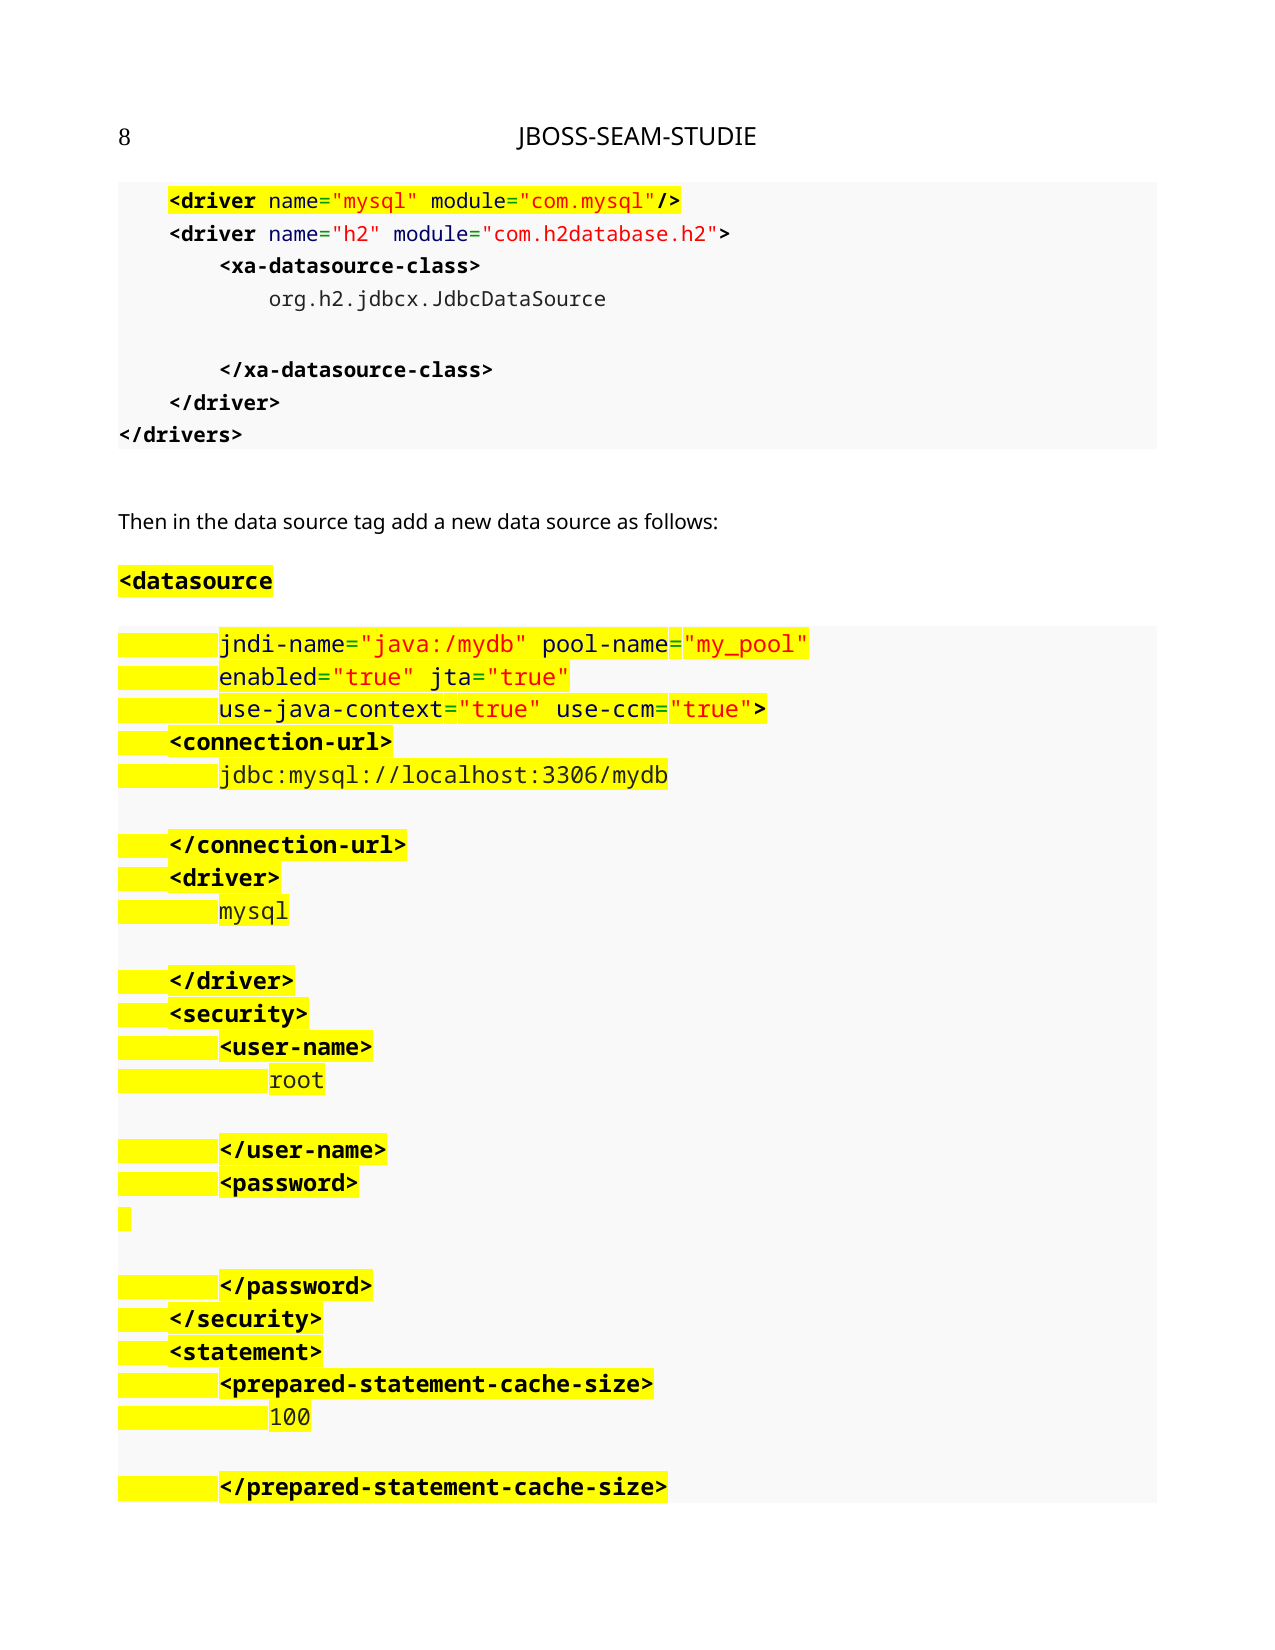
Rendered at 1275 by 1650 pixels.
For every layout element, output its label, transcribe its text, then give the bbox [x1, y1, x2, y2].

text <connection-url> [118, 724, 1157, 757]
text </password> [118, 1268, 1157, 1301]
text </connection-url> [118, 828, 1157, 861]
text jdbc:mysql://localhost:3306/mydb [118, 757, 1157, 790]
text use-java-context="true" use-ccm="true"> [118, 692, 1157, 724]
text org.h2.jdbcx.JdbcDataSource [118, 280, 1157, 313]
text </user-name> [118, 1132, 1157, 1165]
text </driver> [118, 964, 1157, 996]
text </prepared-statement-cache-size> [118, 1470, 1157, 1503]
text 100 [118, 1399, 1157, 1432]
text </security> [118, 1301, 1157, 1334]
text </driver> [118, 383, 1157, 416]
text Then in the data source tag add a new data source as follows: [118, 507, 1157, 535]
text </xa-datasource-class> [118, 350, 1157, 383]
text <driver name="mysql" module="com.mysql"/> [118, 182, 1157, 214]
text <datasource [118, 565, 1157, 597]
text root [118, 1062, 1157, 1095]
text <driver> [118, 861, 1157, 893]
text <security> [118, 996, 1157, 1029]
text <password> [118, 1165, 1157, 1198]
text <prepared-statement-cache-size> [118, 1367, 1157, 1399]
text <xa-datasource-class> [118, 247, 1157, 280]
text <driver name="h2" module="com.h2database.h2"> [118, 214, 1157, 247]
text mysql [118, 893, 1157, 926]
text jndi-name="java:/mydb" pool-name="my_pool" [118, 626, 1157, 659]
text <statement> [118, 1334, 1157, 1367]
text <user-name> [118, 1029, 1157, 1062]
text enabled="true" jta="true" [118, 659, 1157, 692]
text </drivers> [118, 416, 1157, 449]
